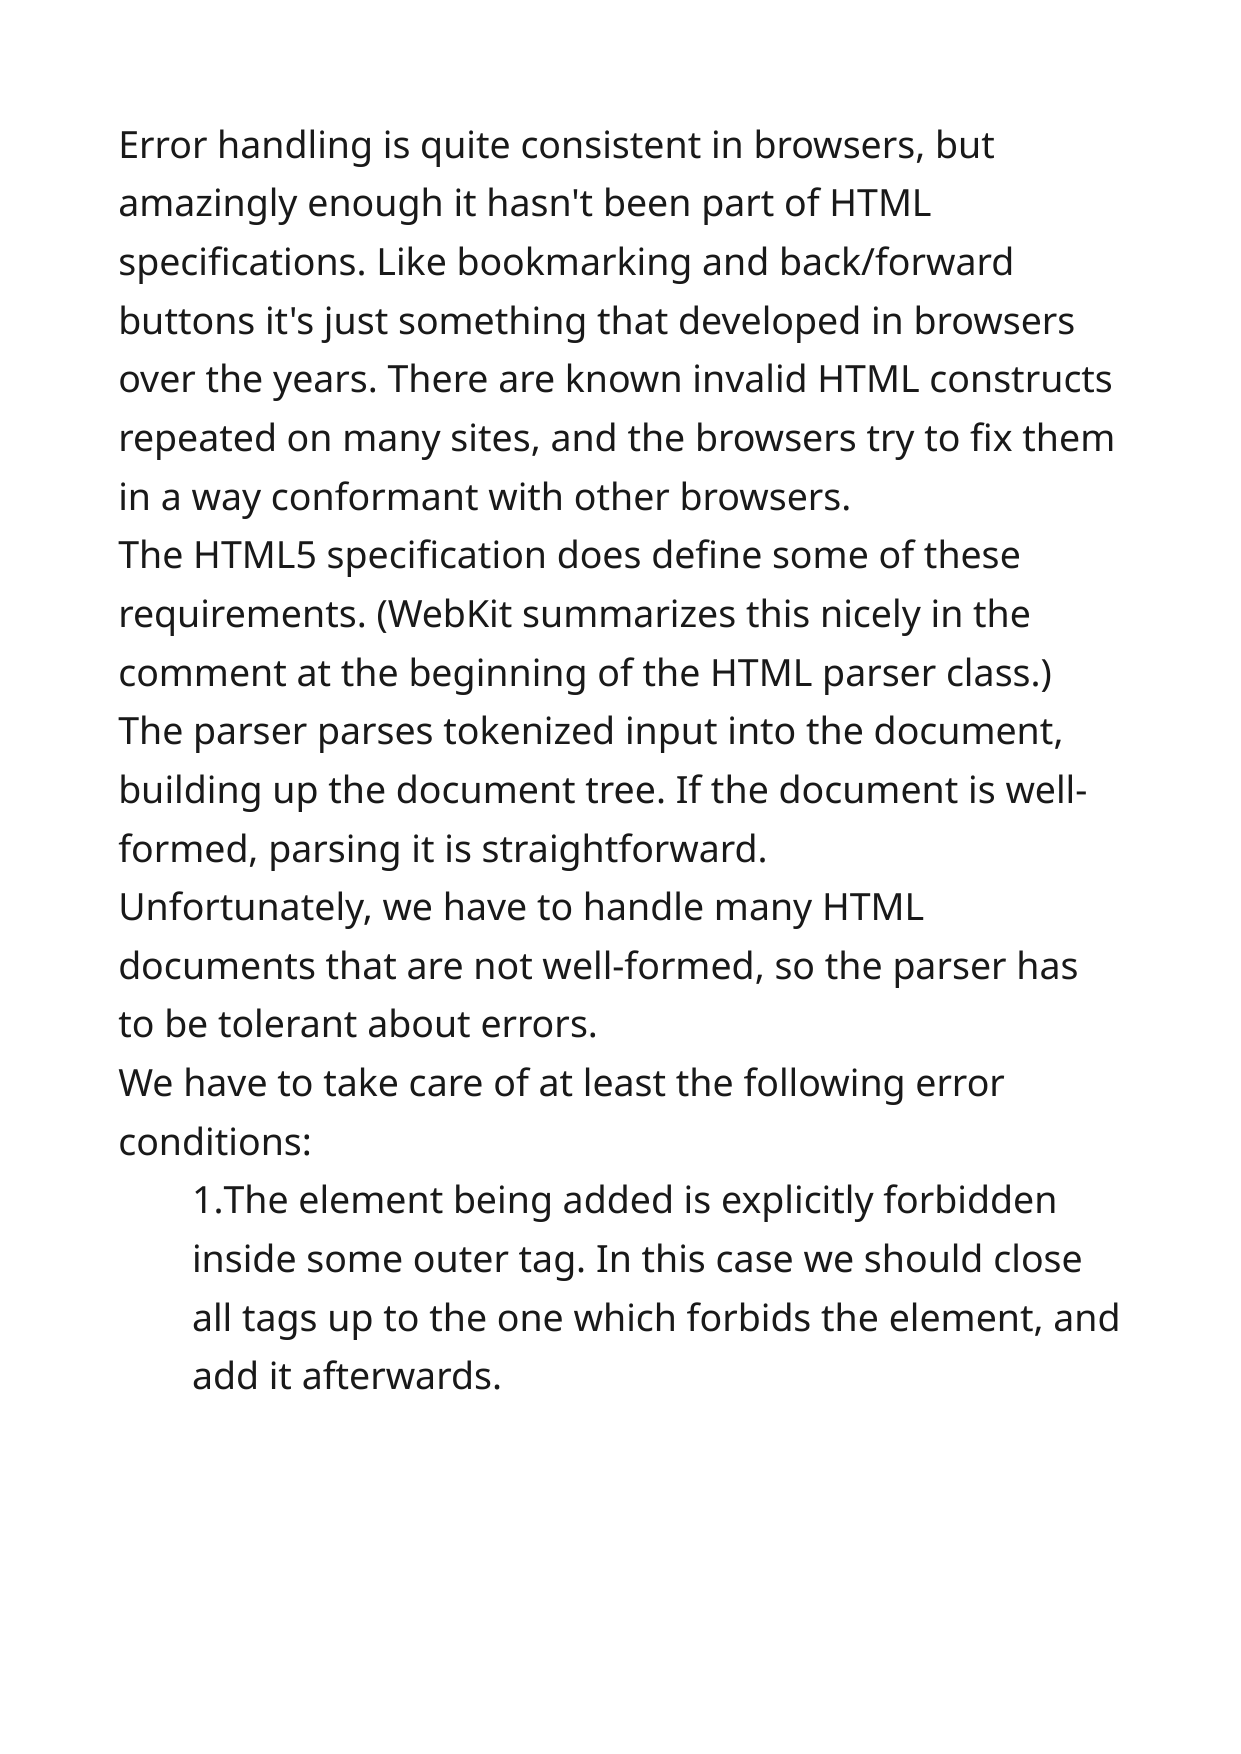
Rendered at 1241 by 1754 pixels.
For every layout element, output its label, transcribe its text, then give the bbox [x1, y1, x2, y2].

list The element being added is explicitly forbidden inside some outer tag. In this case we should close all tags up to the one which forbids the element, and add it afterwards. [118, 1174, 1122, 1401]
text We have to take care of at least the following error conditions: [118, 1056, 1122, 1166]
text The parser parses tokenized input into the document, building up the document tree. If the document is well-formed, parsing it is straightforward. [118, 704, 1122, 873]
text The HTML5 specification does define some of these requirements. (WebKit summarizes this nicely in the comment at the beginning of the HTML parser class.) [118, 529, 1122, 697]
text Unfortunately, we have to handle many HTML documents that are not well-formed, so the parser has to be tolerant about errors. [118, 881, 1122, 1049]
text Error handling is quite consistent in browsers, but amazingly enough it hasn't been part of HTML specifications. Like bookmarking and back/forward buttons it's just something that developed in browsers over the years. There are known invalid HTML constructs repeated on many sites, and the browsers try to fix them in a way conformant with other browsers. [118, 118, 1122, 521]
